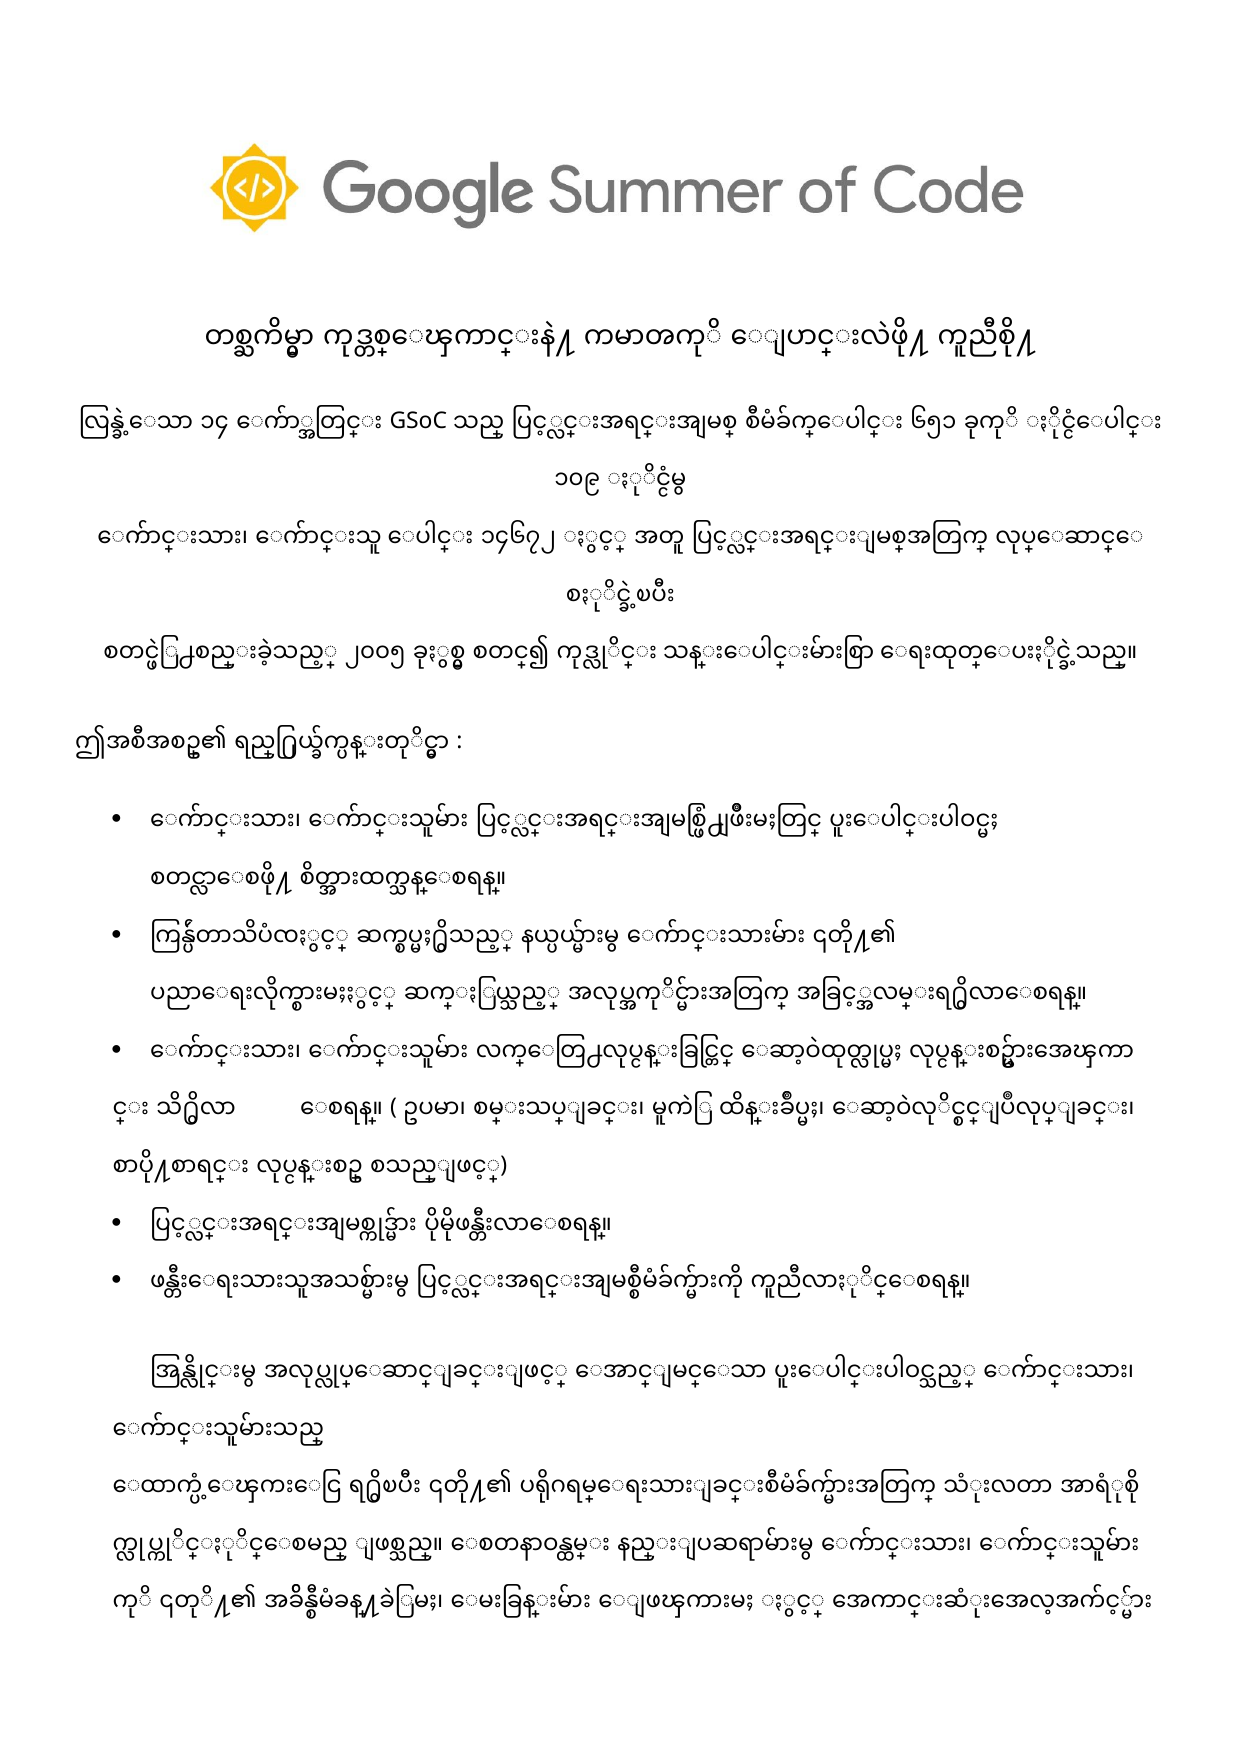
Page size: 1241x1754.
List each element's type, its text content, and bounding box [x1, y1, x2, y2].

text တစ္ႀကိမ္မွာ ကုဒ္တစ္ေၾကာင္းနဲ႔ ကမာၻကုိ ေျပာင္းလဲဖို႔ ကူညီစို႔ [75, 75, 1165, 368]
list ဖန္တီးေရးသားသူအသစ္မ်ားမွ ပြင့္လင္းအရင္းအျမစ္စီမံခ်က္မ်ားကို ကူညီလာႏုိင္ေစရန္။ [112, 1257, 1165, 1307]
text အြန္လိုင္းမွ အလုပ္လုပ္ေဆာင္ျခင္းျဖင့္ ေအာင္ျမင္ေသာ ပူးေပါင္းပါဝင္သည့္ ေက်ာင္းသား၊ ေက်ာင္းသူမ်ားသည္ ေထာက္ပံ့ေၾကးေငြ ရ႐ွိၿပီး ၎တို႔၏ ပရိုဂရမ္ေရးသားျခင္းစီမံခ်က္မ်ားအတြက္ သံုးလတာ အာရံုစိုက္လုပ္ကုိင္ႏုိင္ေစမည္ ျဖစ္သည္။ ေစတနာဝန္ထမ္း နည္းျပဆရာမ်ားမွ ေက်ာင္းသား၊ ေက်ာင္းသူမ်ားကုိ ၎တုိ႔၏ အခ်ိန္စီမံခန္႔ခဲြမႈ၊ ေမးခြန္းမ်ား ေျဖၾကားမႈ ႏွင့္ အေကာင္းဆံုးအေလ့အက်င့္မ်ား [112, 1347, 1165, 1628]
picture [145, 75, 1088, 301]
list ေက်ာင္းသား၊ ေက်ာင္းသူမ်ား ပြင့္လင္းအရင္းအျမစ္ဖြံ႕ျဖိဳးမႈတြင္ ပူးေပါင္းပါဝင္မႈ စတင္လာေစဖို႔ စိတ္အားထက္သန္ေစရန္။ [112, 796, 1165, 904]
list ပြင့္လင္းအရင္းအျမစ္ကုဒ္မ်ား ပိုမိုဖန္တီးလာေစရန္။ [112, 1200, 1165, 1250]
text ဤအစီအစဥ္၏ ရည္႐ြယ္ခ်က္ပန္းတုိင္မွာ : [75, 718, 1165, 768]
list ကြန္ပ်ဴတာသိပံၸႏွင့္ ဆက္စပ္မႈ႐ွိသည့္ နယ္ပယ္မ်ားမွ ေက်ာင္းသားမ်ား ၎တို႔၏ ပညာေရးလိုက္စားမႈႏွင့္ ဆက္ႏြယ္သည့္ အလုပ္အကုိင္မ်ားအတြက္ အခြင့္အလမ္းရ႐ွိလာေစရန္။ [112, 912, 1165, 1019]
text လြန္ခဲ့ေသာ ၁၄ ေက်ာ္အတြင္း GSoC သည္ ပြင့္လင္းအရင္းအျမစ္ စီမံခ်က္ေပါင္း ၆၅၁ ခုကုိ ႏိုင္ငံေပါင္း ၁၀၉ ႏုိင္ငံမွ ေက်ာင္းသား၊ ေက်ာင္းသူ ေပါင္း ၁၄၆၇၂ ႏွင့္ အတူ ပြင့္လင္းအရင္းျမစ္အတြက္ လုပ္ေဆာင္ေစႏုိင္ခဲ့ၿပီး စတင္ဖဲြ႕စည္းခဲ့သည့္ ၂၀၀၅ ခုႏွစ္မွ စတင္၍ ကုဒ္လုိင္း သန္းေပါင္းမ်ားစြာ ေရးထုတ္ေပးႏိုင္ခဲ့သည္။ [75, 398, 1165, 678]
list ေက်ာင္းသား၊ ေက်ာင္းသူမ်ား လက္ေတြ႕လုပ္ငန္းခြင္တြင္ ေဆာ့ဝဲထုတ္လုပ္မႈ လုပ္ငန္းစဥ္မ်ားအေၾကာင္း သိ႐ွိလာ ေစရန္။ ( ဥပမာ၊ စမ္းသပ္ျခင္း၊ မူကဲြ ထိန္းခ်ဳပ္မႈ၊ ေဆာ့ဝဲလုိင္စင္ျပဳလုပ္ျခင္း၊ စာပို႔စာရင္း လုပ္ငန္းစဥ္ စသည္ျဖင့္) [112, 1027, 1165, 1192]
